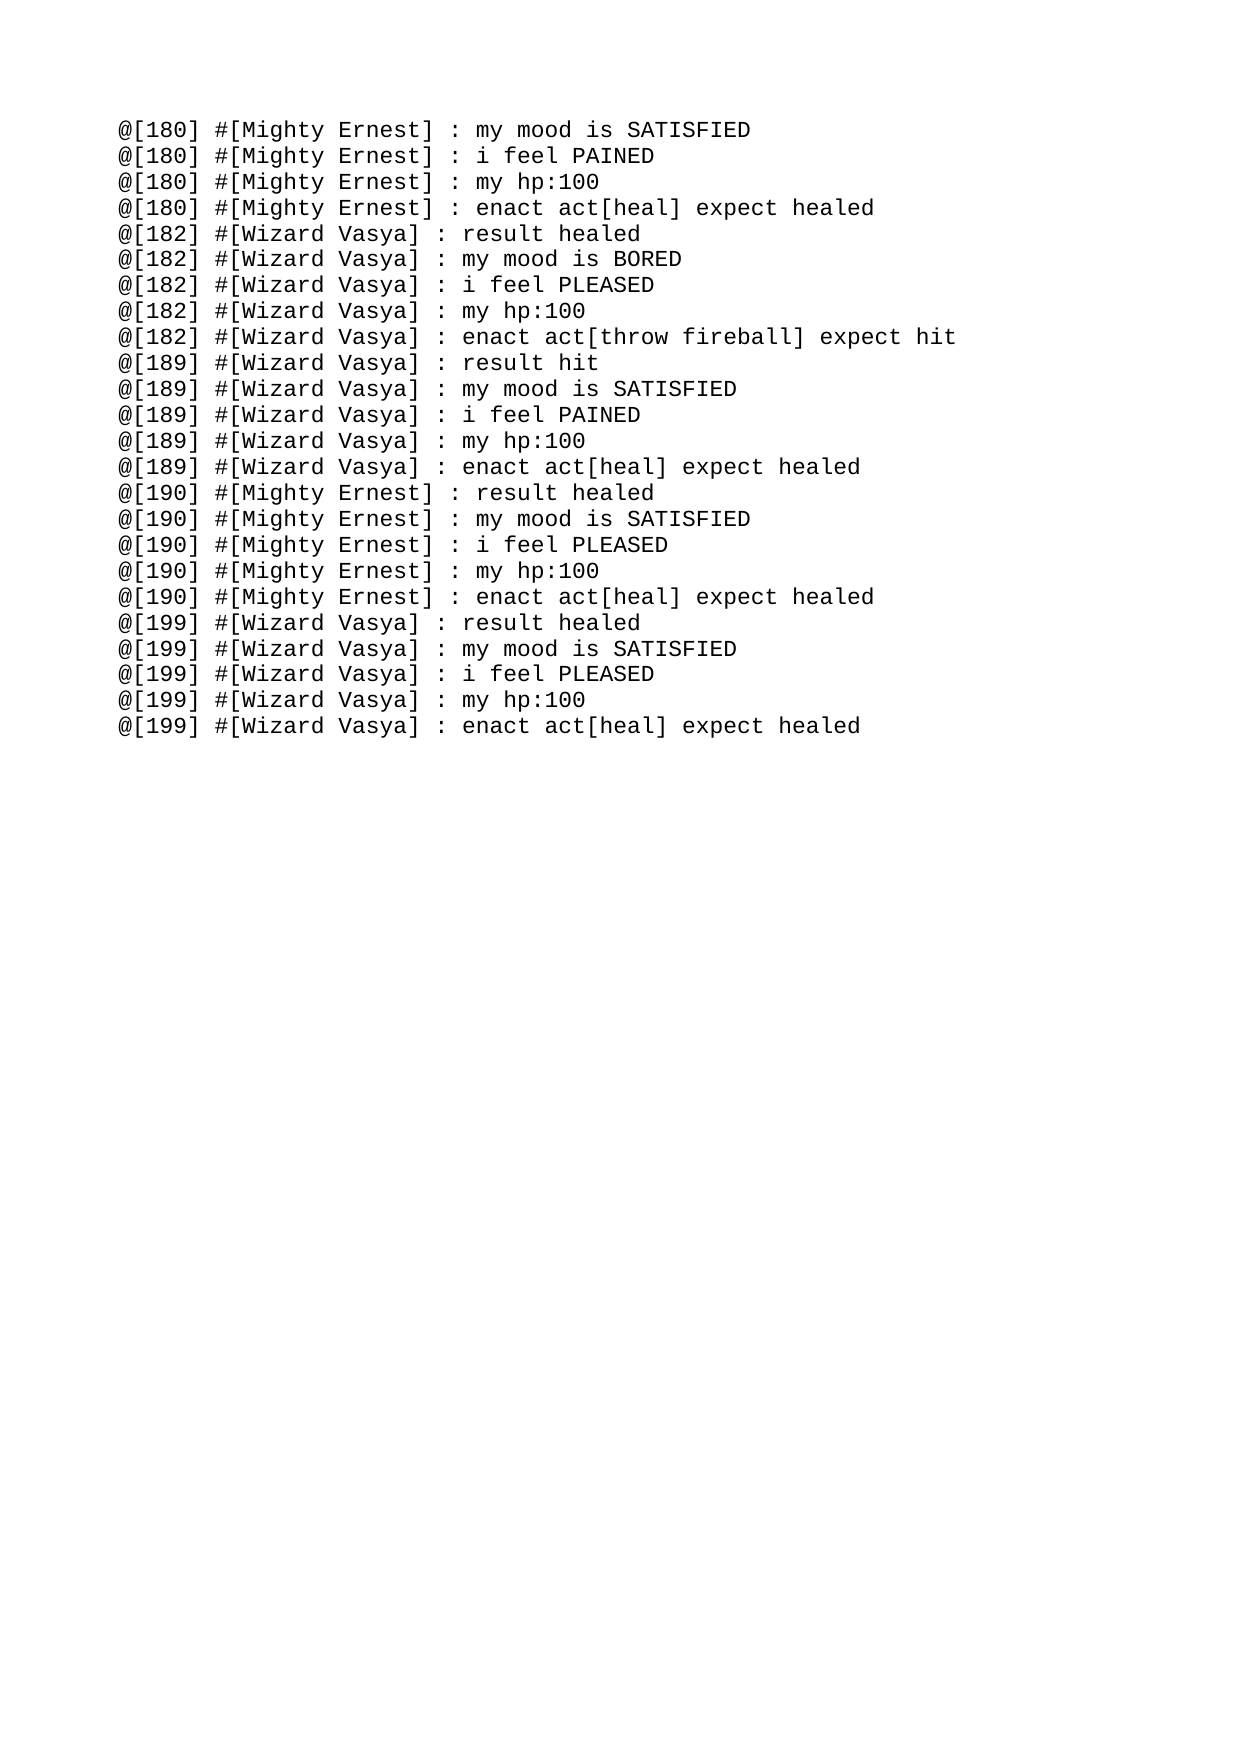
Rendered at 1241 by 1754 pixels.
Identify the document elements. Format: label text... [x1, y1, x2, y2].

text @[199] #[Wizard Vasya] : i feel PLEASED [118, 663, 1122, 689]
text @[189] #[Wizard Vasya] : i feel PAINED [118, 403, 1122, 429]
text @[180] #[Mighty Ernest] : enact act[heal] expect healed [118, 196, 1122, 222]
text @[189] #[Wizard Vasya] : result hit [118, 352, 1122, 377]
text @[199] #[Wizard Vasya] : my hp:100 [118, 689, 1122, 715]
text @[182] #[Wizard Vasya] : i feel PLEASED [118, 274, 1122, 300]
text @[190] #[Mighty Ernest] : enact act[heal] expect healed [118, 585, 1122, 611]
text @[189] #[Wizard Vasya] : my hp:100 [118, 429, 1122, 455]
text @[199] #[Wizard Vasya] : enact act[heal] expect healed [118, 715, 1122, 741]
text @[189] #[Wizard Vasya] : my mood is SATISFIED [118, 377, 1122, 403]
text @[182] #[Wizard Vasya] : my mood is BORED [118, 248, 1122, 274]
text @[199] #[Wizard Vasya] : my mood is SATISFIED [118, 637, 1122, 663]
text @[180] #[Mighty Ernest] : my hp:100 [118, 170, 1122, 196]
text @[182] #[Wizard Vasya] : result healed [118, 222, 1122, 248]
text @[199] #[Wizard Vasya] : result healed [118, 611, 1122, 637]
text @[190] #[Mighty Ernest] : i feel PLEASED [118, 533, 1122, 559]
text @[190] #[Mighty Ernest] : my hp:100 [118, 559, 1122, 585]
text @[182] #[Wizard Vasya] : enact act[throw fireball] expect hit [118, 326, 1122, 352]
text @[182] #[Wizard Vasya] : my hp:100 [118, 300, 1122, 326]
text @[180] #[Mighty Ernest] : my mood is SATISFIED [118, 118, 1122, 144]
text @[190] #[Mighty Ernest] : result healed [118, 481, 1122, 507]
text @[190] #[Mighty Ernest] : my mood is SATISFIED [118, 507, 1122, 533]
text @[180] #[Mighty Ernest] : i feel PAINED [118, 144, 1122, 170]
text @[189] #[Wizard Vasya] : enact act[heal] expect healed [118, 455, 1122, 481]
